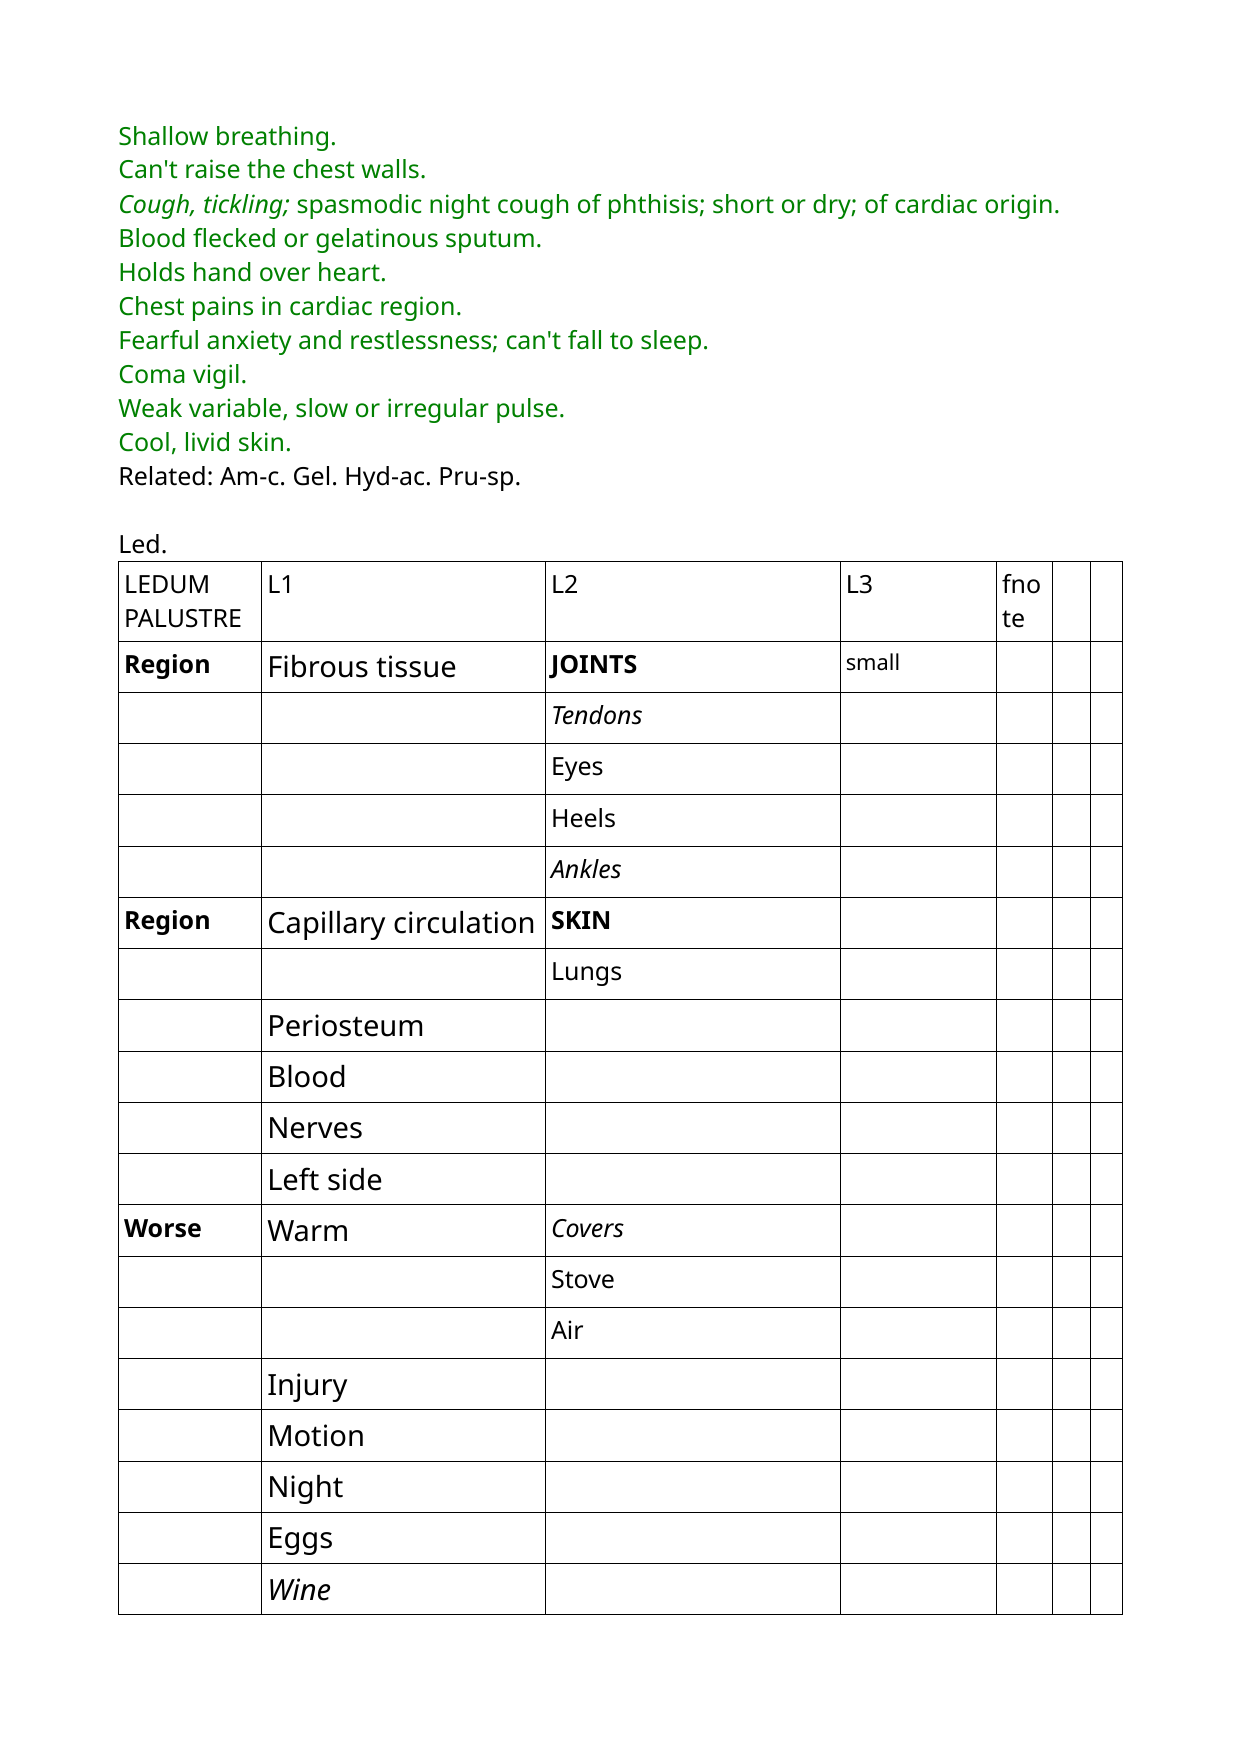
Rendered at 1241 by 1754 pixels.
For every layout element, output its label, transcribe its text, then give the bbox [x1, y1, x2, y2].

table_cell [119, 1000, 261, 1051]
text Holds hand over heart. [118, 254, 1122, 288]
text Shallow breathing. [118, 118, 1122, 152]
table_cell [1053, 1103, 1090, 1153]
text Cough, tickling; spasmodic night cough of phthisis; short or dry; of cardiac origin. [118, 186, 1122, 220]
text Cool, livid skin. [118, 425, 1122, 459]
table_cell Region [119, 898, 261, 948]
table_cell [1091, 1462, 1122, 1512]
table_header L1 [262, 562, 545, 641]
table_cell [119, 1462, 261, 1512]
table_cell [1053, 642, 1090, 692]
table_cell [119, 1257, 261, 1307]
table_cell [997, 898, 1052, 948]
table_cell [119, 1564, 261, 1614]
table_cell [546, 1052, 840, 1102]
text Related: Am-c. Gel. Hyd-ac. Pru-sp. [118, 459, 1122, 493]
text Fearful anxiety and restlessness; can't fall to sleep. [118, 322, 1122, 357]
table_cell [1053, 1359, 1090, 1409]
table_cell [1091, 795, 1122, 846]
table_cell JOINTS [546, 642, 840, 692]
table_cell [997, 744, 1052, 794]
table_cell [1091, 1564, 1122, 1614]
table_cell [546, 1000, 840, 1051]
table_cell [841, 1257, 996, 1307]
table_cell [546, 1103, 840, 1153]
table_cell [1091, 1154, 1122, 1204]
table_cell [1053, 1257, 1090, 1307]
table_cell [997, 1257, 1052, 1307]
table_cell [841, 847, 996, 897]
table_cell [841, 1154, 996, 1204]
table_cell [1091, 1000, 1122, 1051]
table_cell Region [119, 642, 261, 692]
table_cell [1091, 1308, 1122, 1358]
table_cell [546, 1359, 840, 1409]
table_cell Stove [546, 1257, 840, 1307]
table_cell Covers [546, 1205, 840, 1256]
table_header LEDUM PALUSTRE [119, 562, 261, 641]
table_cell [262, 949, 545, 999]
table_cell [119, 1052, 261, 1102]
table_cell Tendons [546, 693, 840, 743]
table_cell [119, 949, 261, 999]
text Chest pains in cardiac region. [118, 288, 1122, 322]
table_cell Capillary circulation [262, 898, 545, 948]
table_cell [841, 795, 996, 846]
table_cell Eggs [262, 1513, 545, 1563]
table_cell [1053, 1513, 1090, 1563]
table_cell [997, 1154, 1052, 1204]
table_cell Motion [262, 1410, 545, 1461]
table_cell [119, 1359, 261, 1409]
table_cell [841, 1564, 996, 1614]
table_cell [262, 1308, 545, 1358]
text Led. [118, 527, 1122, 561]
table_cell [997, 1205, 1052, 1256]
table_cell [841, 1308, 996, 1358]
table_cell Air [546, 1308, 840, 1358]
table_cell [841, 1359, 996, 1409]
text Blood flecked or gelatinous sputum. [118, 220, 1122, 254]
table_cell [997, 1359, 1052, 1409]
table_cell [997, 1564, 1052, 1614]
table_cell [1053, 1205, 1090, 1256]
table_cell [841, 1000, 996, 1051]
table_cell Ankles [546, 847, 840, 897]
table_cell [1091, 1513, 1122, 1563]
table_cell [546, 1564, 840, 1614]
table_cell [841, 693, 996, 743]
text Coma vigil. [118, 357, 1122, 391]
table_cell [997, 693, 1052, 743]
table_cell [1053, 1308, 1090, 1358]
table_cell Worse [119, 1205, 261, 1256]
table_cell [119, 847, 261, 897]
table_cell [841, 744, 996, 794]
table_cell [841, 1513, 996, 1563]
table_cell Fibrous tissue [262, 642, 545, 692]
text Weak variable, slow or irregular pulse. [118, 391, 1122, 425]
table_cell [1091, 949, 1122, 999]
table_cell [841, 1052, 996, 1102]
table_cell Blood [262, 1052, 545, 1102]
table_cell [1091, 1205, 1122, 1256]
table_cell [1091, 1103, 1122, 1153]
table_cell [1091, 693, 1122, 743]
table_cell [997, 795, 1052, 846]
table_cell [1091, 1359, 1122, 1409]
table_header L2 [546, 562, 840, 641]
table_cell [119, 1513, 261, 1563]
table_cell [262, 744, 545, 794]
table_cell [841, 1205, 996, 1256]
table_cell [1091, 1257, 1122, 1307]
table_cell [1091, 898, 1122, 948]
table_cell [997, 847, 1052, 897]
table_cell SKIN [546, 898, 840, 948]
table_cell [119, 693, 261, 743]
table_header [1053, 562, 1090, 641]
table_cell [1053, 1564, 1090, 1614]
table_cell [262, 693, 545, 743]
table_cell Warm [262, 1205, 545, 1256]
table_cell [841, 949, 996, 999]
table_cell [1091, 1410, 1122, 1461]
table_cell [1053, 795, 1090, 846]
table_cell [1091, 642, 1122, 692]
table_cell Wine [262, 1564, 545, 1614]
table_cell Nerves [262, 1103, 545, 1153]
table_cell [546, 1410, 840, 1461]
table_cell Injury [262, 1359, 545, 1409]
table_cell [546, 1154, 840, 1204]
table_cell [1053, 898, 1090, 948]
table_cell [997, 1513, 1052, 1563]
table_cell [841, 1462, 996, 1512]
table_cell [841, 1103, 996, 1153]
table_cell [1053, 744, 1090, 794]
table_header L3 [841, 562, 996, 641]
table_cell [1053, 1462, 1090, 1512]
table_cell [1053, 847, 1090, 897]
table_cell [546, 1513, 840, 1563]
table_cell Left side [262, 1154, 545, 1204]
table_cell [119, 1154, 261, 1204]
table_cell [997, 642, 1052, 692]
table_cell [262, 1257, 545, 1307]
table_cell [997, 1308, 1052, 1358]
table_cell [841, 1410, 996, 1461]
table_cell [841, 898, 996, 948]
table_cell Lungs [546, 949, 840, 999]
table_cell [997, 1410, 1052, 1461]
table_cell [546, 1462, 840, 1512]
table_cell [997, 1103, 1052, 1153]
table_cell [1053, 1410, 1090, 1461]
table_cell [997, 1000, 1052, 1051]
table_cell [119, 1410, 261, 1461]
table_cell [119, 1103, 261, 1153]
table_cell [1053, 1000, 1090, 1051]
table_cell Eyes [546, 744, 840, 794]
text Can't raise the chest walls. [118, 152, 1122, 186]
table_cell [1091, 1052, 1122, 1102]
table_cell Heels [546, 795, 840, 846]
table_cell [997, 1462, 1052, 1512]
table_cell [1053, 693, 1090, 743]
table_cell [997, 949, 1052, 999]
table_cell [1053, 1154, 1090, 1204]
table_cell [119, 744, 261, 794]
table_cell Night [262, 1462, 545, 1512]
table_cell [1091, 847, 1122, 897]
table_cell [1091, 744, 1122, 794]
table_cell [997, 1052, 1052, 1102]
table_header fnote [997, 562, 1052, 641]
table_cell [119, 795, 261, 846]
table_header [1091, 562, 1122, 641]
table_cell Periosteum [262, 1000, 545, 1051]
table_cell [262, 847, 545, 897]
table_cell small [841, 642, 996, 692]
table_cell [1053, 949, 1090, 999]
table_cell [262, 795, 545, 846]
table_cell [1053, 1052, 1090, 1102]
table_cell [119, 1308, 261, 1358]
